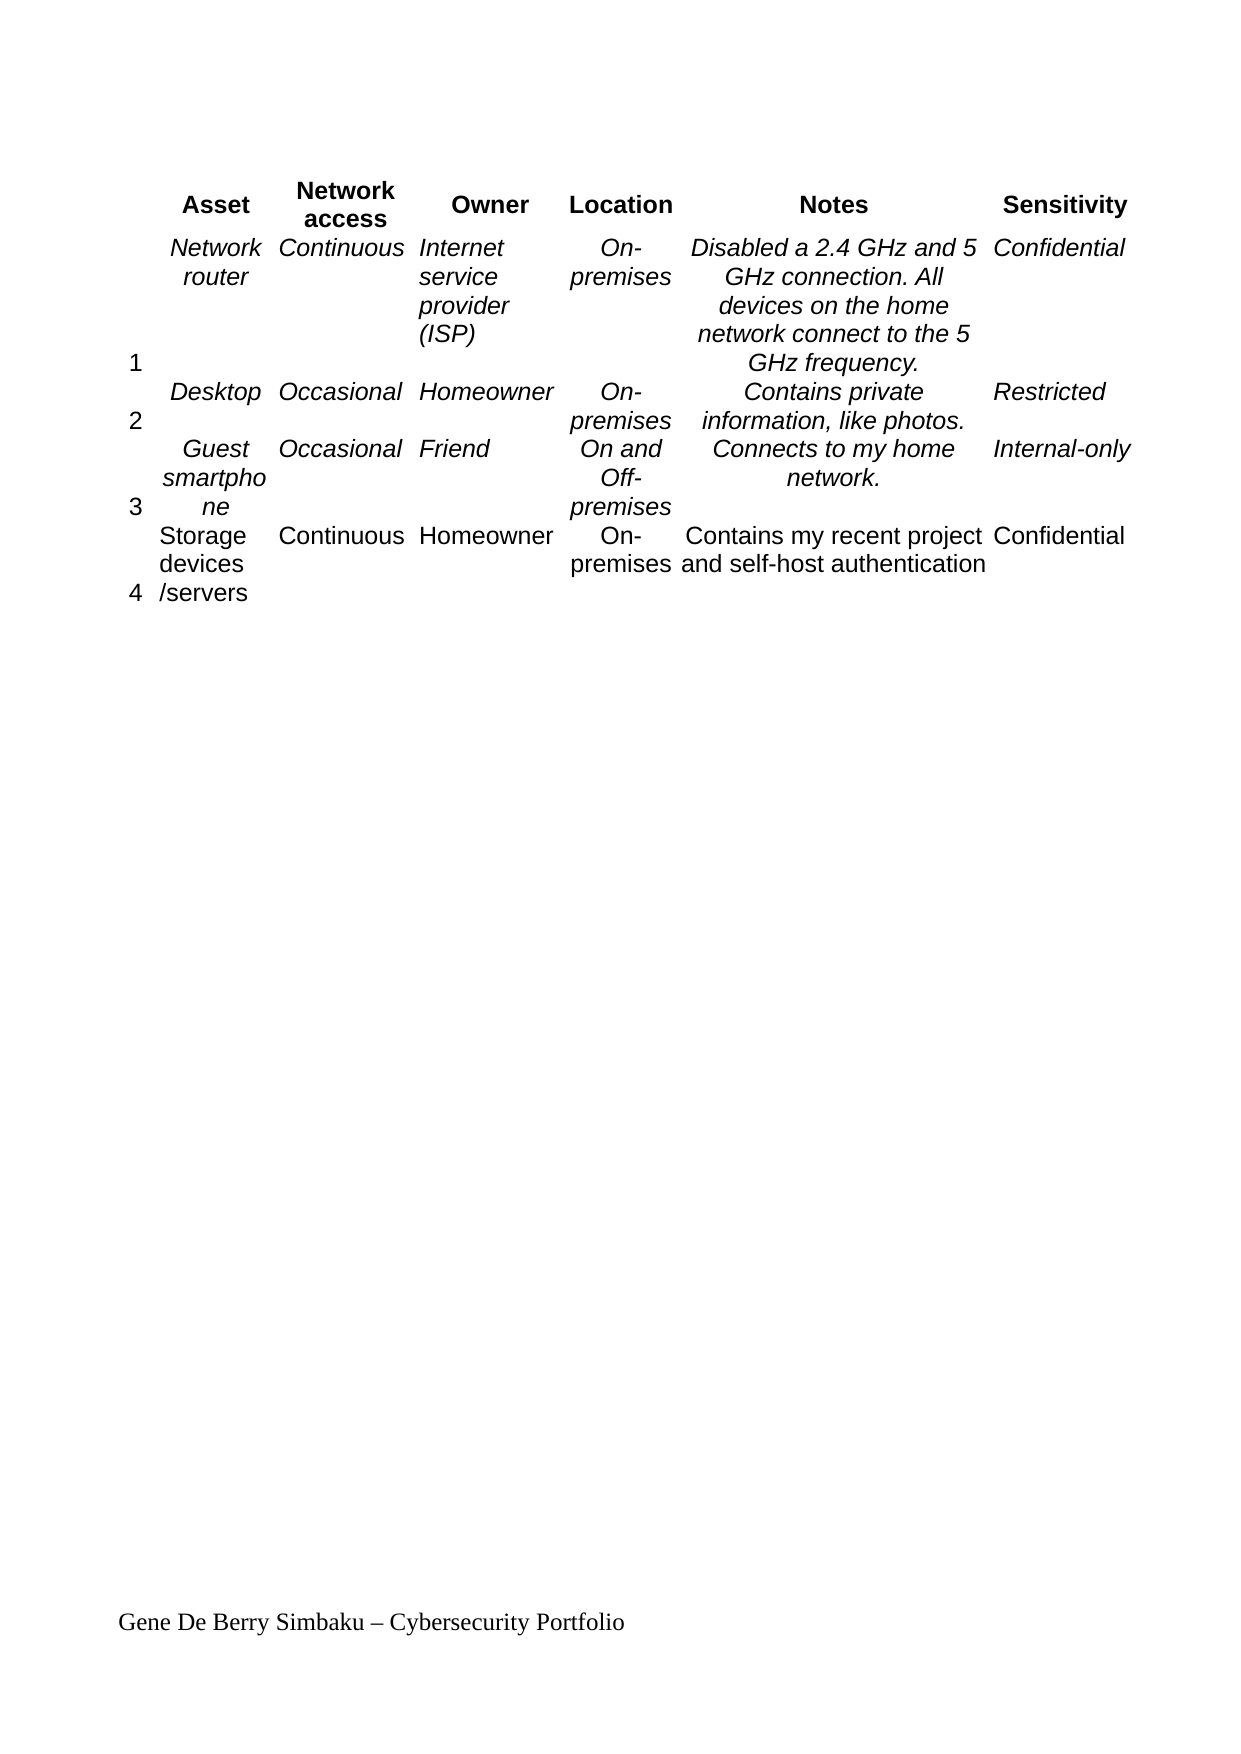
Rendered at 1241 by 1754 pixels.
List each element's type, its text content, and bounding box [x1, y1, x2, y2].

table_cell Occasional [275, 377, 416, 434]
table_cell Contains my recent project and self-host authentication [678, 521, 990, 607]
table_header Sensitivity [990, 176, 1140, 233]
table_cell On-premises [564, 377, 677, 434]
table_header Location [564, 176, 677, 233]
table_header Notes [678, 176, 990, 233]
table_cell Disabled a 2.4 GHz and 5 GHz connection. All devices on the home network connect to the 5 GHz frequency. [678, 233, 990, 377]
table_cell Internal-only [990, 434, 1140, 521]
table_cell Network router [156, 233, 275, 377]
table_cell Confidential [990, 233, 1140, 377]
table_header Network access [275, 176, 416, 233]
table_header Asset [156, 176, 275, 233]
table_cell 2 [115, 377, 156, 434]
table_cell Homeowner [416, 521, 564, 607]
table_cell Internet service provider (ISP) [416, 233, 564, 377]
table_cell 1 [115, 233, 156, 377]
table_cell On-premises [564, 233, 677, 377]
table_cell Occasional [275, 434, 416, 521]
table_cell Continuous [275, 233, 416, 377]
table_cell 4 [115, 521, 156, 607]
table_cell Guest smartphone [156, 434, 275, 521]
table_cell 3 [115, 434, 156, 521]
table_cell Desktop [156, 377, 275, 434]
table_cell Friend [416, 434, 564, 521]
table_header [115, 176, 156, 233]
table_cell Connects to my home network. [678, 434, 990, 521]
table_cell On and Off-premises [564, 434, 677, 521]
table_cell Storage devices /servers [156, 521, 275, 607]
table_cell Contains private information, like photos. [678, 377, 990, 434]
table_cell Continuous [275, 521, 416, 607]
table_header Owner [416, 176, 564, 233]
table_cell Restricted [990, 377, 1140, 434]
table_cell On- premises [564, 521, 677, 607]
table_cell Confidential [990, 521, 1140, 607]
table_cell Homeowner [416, 377, 564, 434]
